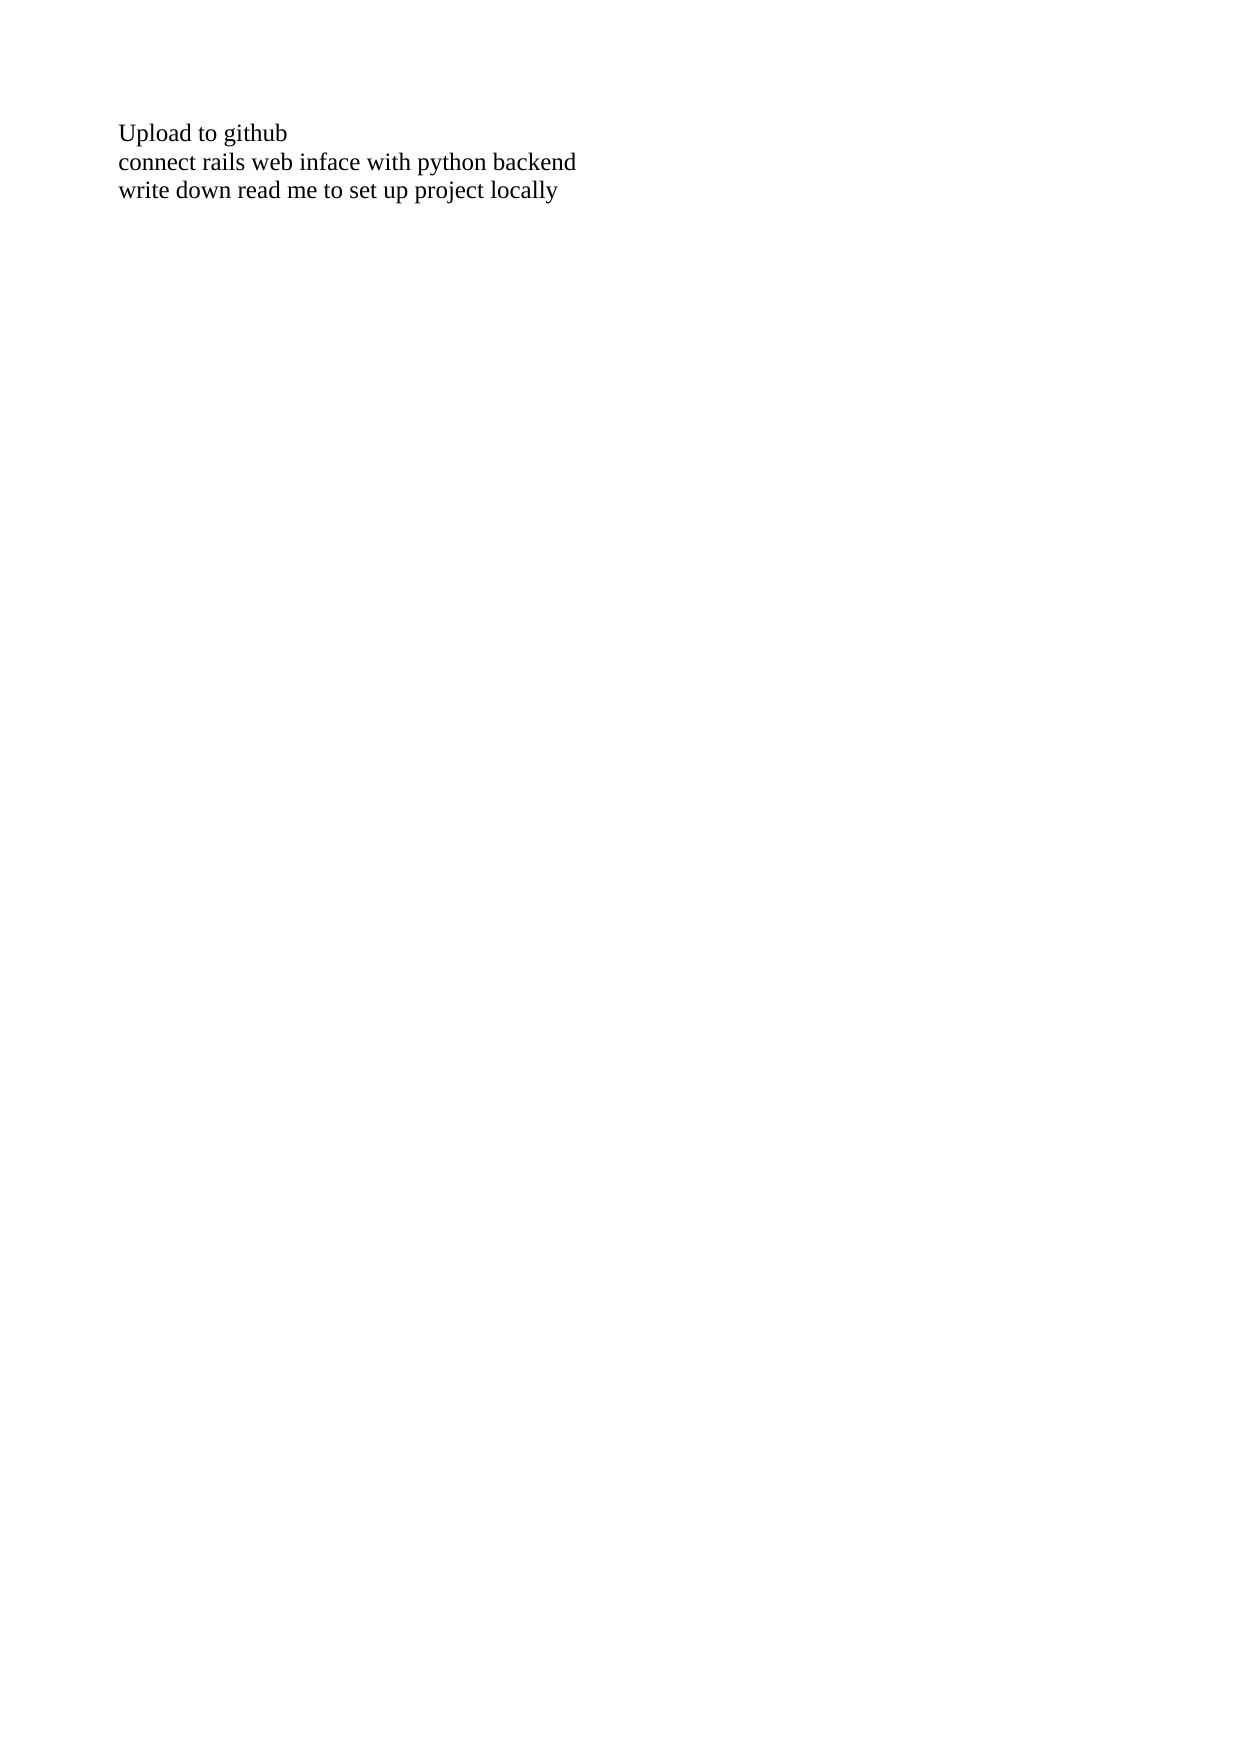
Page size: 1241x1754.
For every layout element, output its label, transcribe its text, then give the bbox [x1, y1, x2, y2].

text connect rails web inface with python backend [118, 147, 1122, 176]
text write down read me to set up project locally [118, 176, 1122, 204]
text Upload to github [118, 118, 1122, 147]
